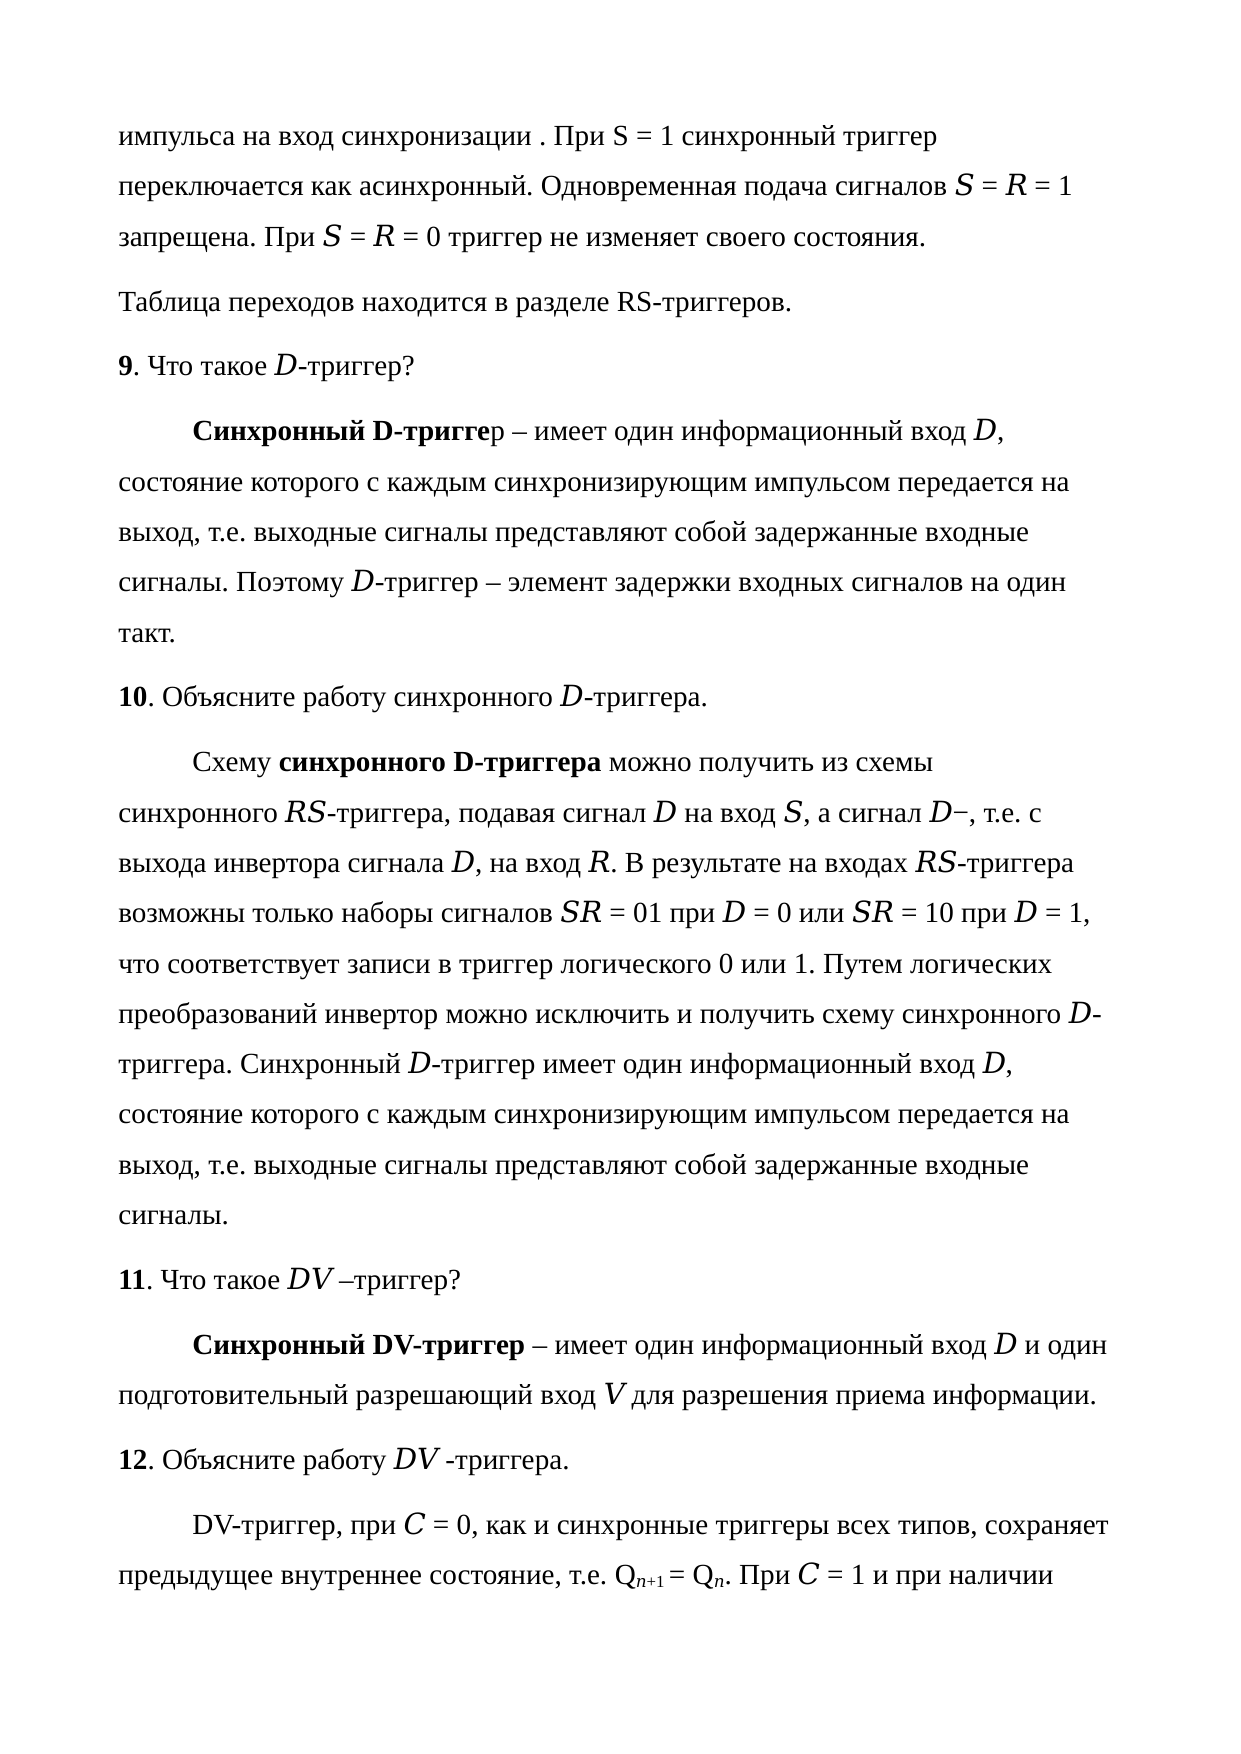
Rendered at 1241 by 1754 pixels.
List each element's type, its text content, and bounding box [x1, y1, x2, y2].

text Синхронный D-триггер – имеет один информационный вход 𝐷, состояние которого с каждым синхронизирующим импульсом передается на выход, т.е. выходные сигналы представляют собой задержанные входные сигналы. Поэтому 𝐷-триггер – элемент задержки входных сигналов на один такт. [118, 413, 1122, 648]
text Таблица переходов находится в разделе RS-триггеров. [118, 284, 1122, 317]
text Синхронный DV-триггер – имеет один информационный вход 𝐷 и один подготовительный разрешающий вход 𝑉 для разрешения приема информации. [118, 1327, 1122, 1411]
text 9. Что такое 𝐷-триггер? [118, 348, 1122, 382]
text DV-триггер, при 𝐶 = 0, как и синхронные триггеры всех типов, сохраняет предыдущее внутреннее состояние, т.е. Q𝑛+1 = Q𝑛. При 𝐶 = 1 и при наличии [118, 1507, 1122, 1591]
text Схему синхронного D-триггера можно получить из схемы синхронного 𝑅𝑆-триггера, подавая сигнал 𝐷 на вход 𝑆, а сигнал 𝐷−, т.е. с выхода инвертора сигнала 𝐷, на вход 𝑅. В результате на входах 𝑅𝑆-триггера возможны только наборы сигналов 𝑆𝑅 = 01 при 𝐷 = 0 или 𝑆𝑅 = 10 при 𝐷 = 1, что соответствует записи в триггер логического 0 или 1. Путем логических преобразований инвертор можно исключить и получить схему синхронного 𝐷-триггера. Синхронный 𝐷-триггер имеет один информационный вход 𝐷, состояние которого с каждым синхронизирующим импульсом передается на выход, т.е. выходные сигналы представляют собой задержанные входные сигналы. [118, 744, 1122, 1231]
text 12. Объясните работу 𝐷𝑉 -триггера. [118, 1442, 1122, 1476]
text 10. Объясните работу синхронного 𝐷-триггера. [118, 679, 1122, 713]
text импульса на вход синхронизации . При S = 1 синхронный триггер переключается как асинхронный. Одновременная подача сигналов 𝑆 = 𝑅 = 1 запрещена. При 𝑆 = 𝑅 = 0 триггер не изменяет своего состояния. [118, 118, 1122, 252]
text 11. Что такое 𝐷𝑉 –триггер? [118, 1262, 1122, 1296]
